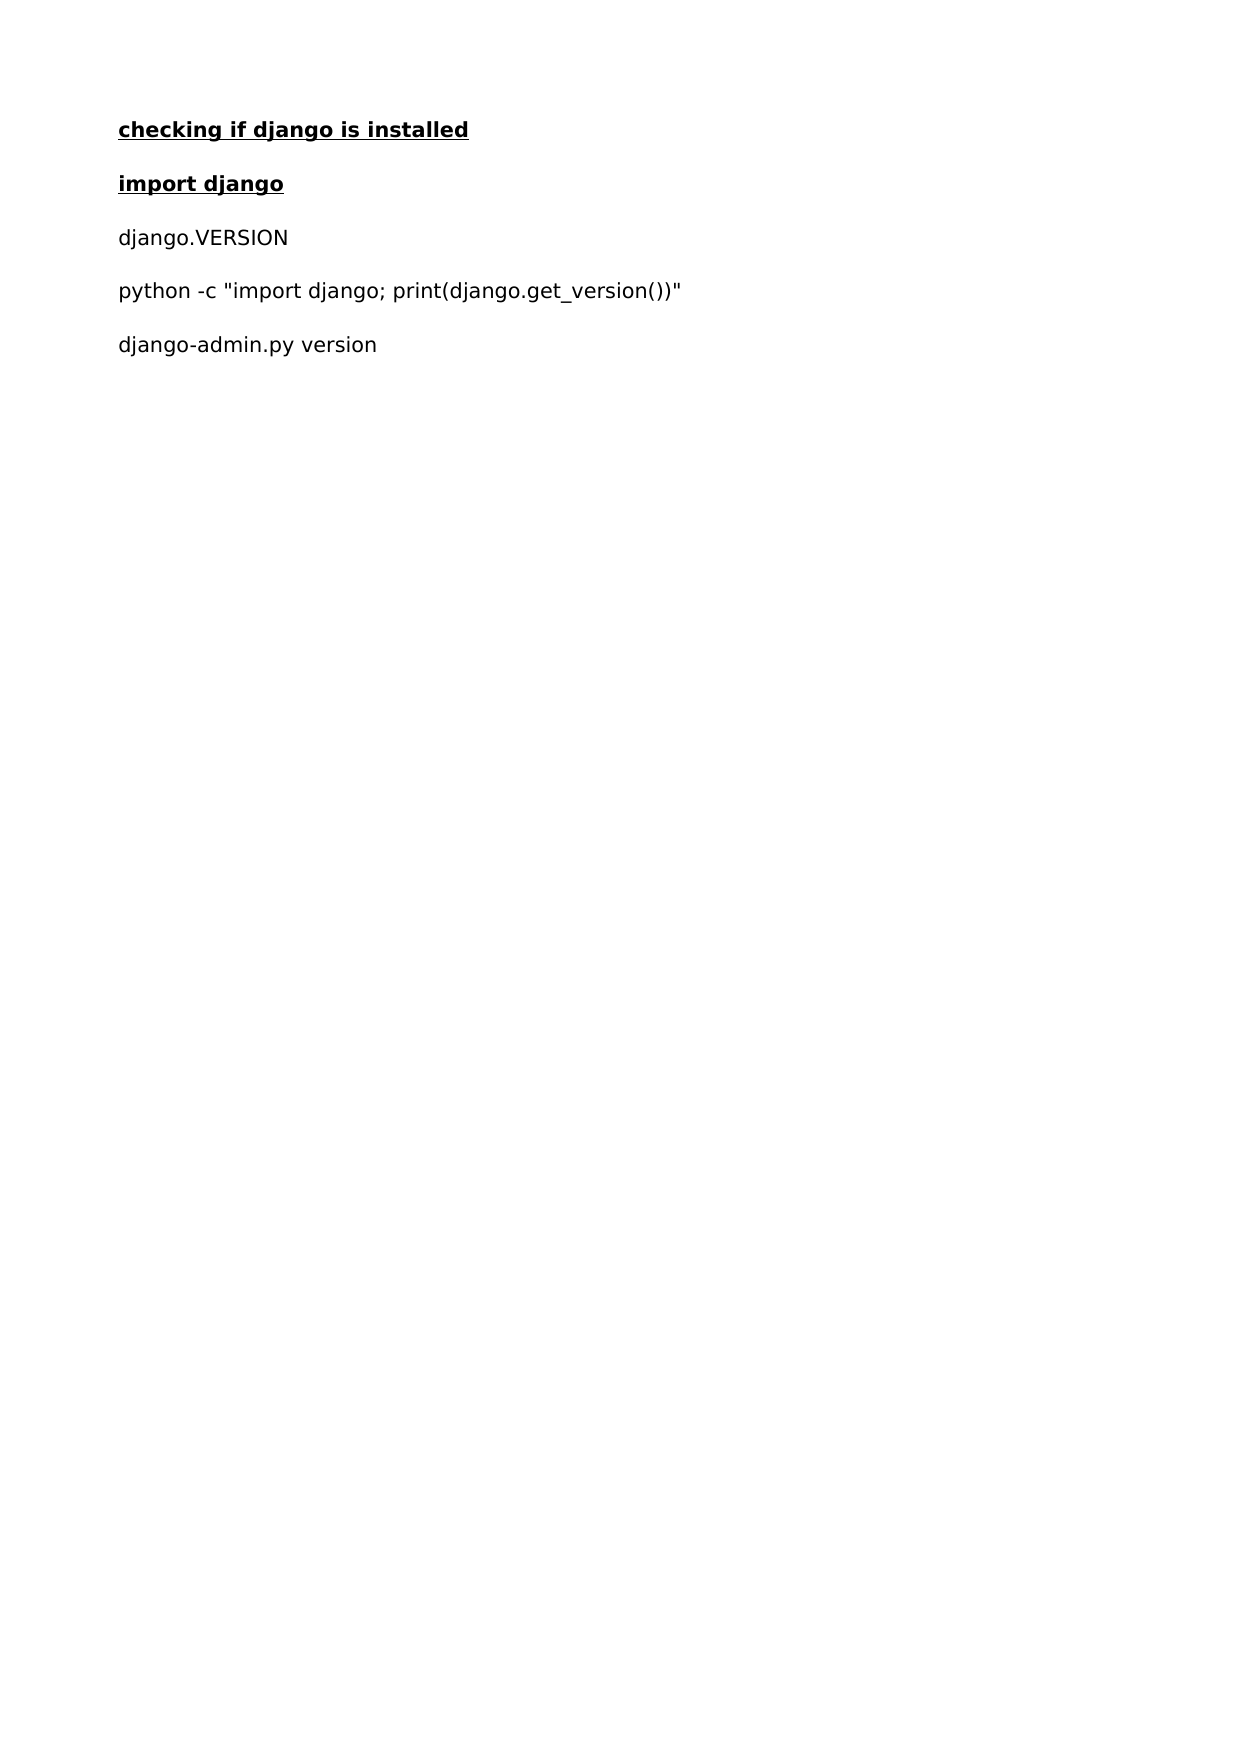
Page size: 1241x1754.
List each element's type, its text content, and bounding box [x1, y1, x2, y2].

text import django [118, 172, 1122, 196]
text django.VERSION [118, 226, 1122, 250]
text django-admin.py version [118, 333, 1122, 357]
text checking if django is installed [118, 118, 1122, 142]
text python -c "import django; print(django.get_version())" [118, 279, 1122, 304]
